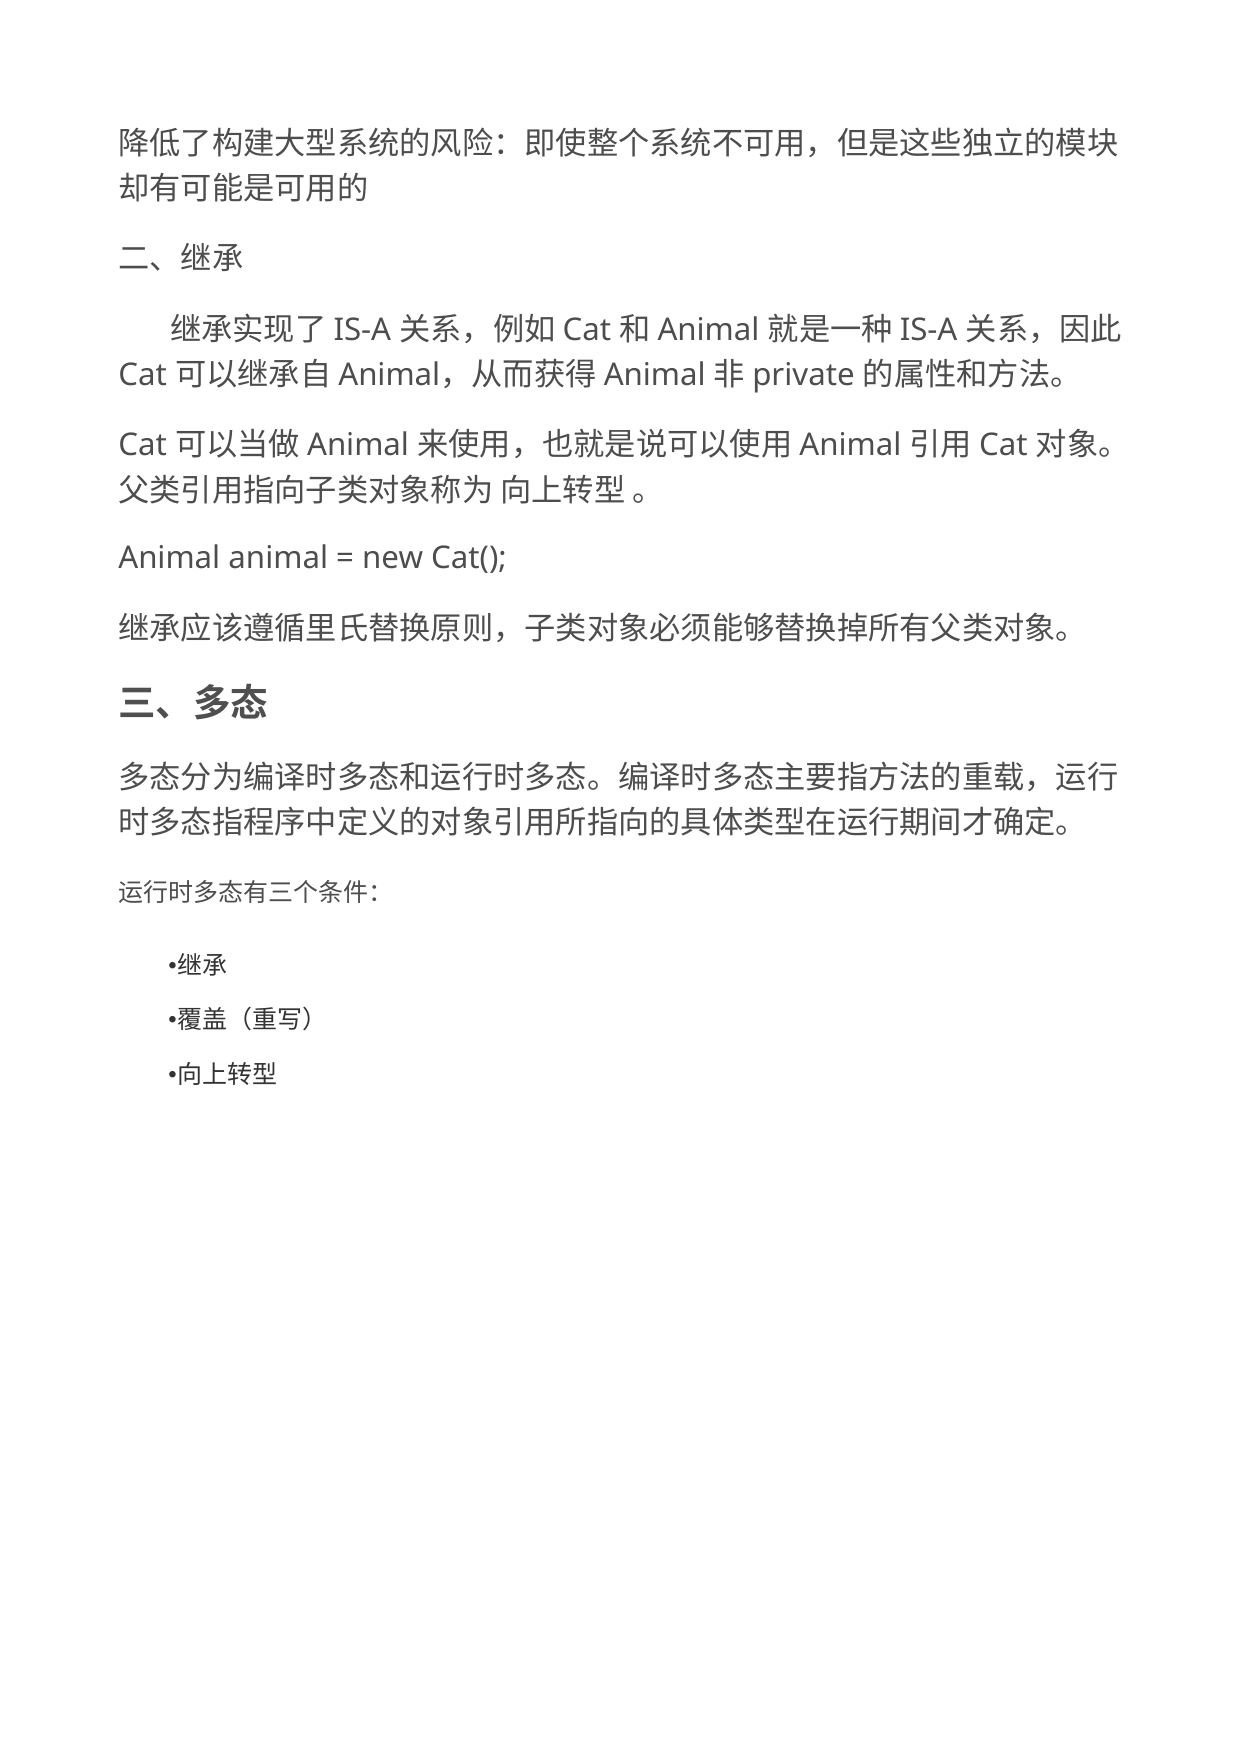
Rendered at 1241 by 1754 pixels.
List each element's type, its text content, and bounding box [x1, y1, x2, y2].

list 继承 [168, 946, 1122, 982]
text 运行时多态有三个条件： [118, 868, 1122, 908]
text 降低了构建大型系统的风险：即使整个系统不可用，但是这些独立的模块却有可能是可用的 [118, 118, 1122, 208]
list 覆盖（重写） [168, 1000, 1122, 1036]
text Animal animal = new Cat(); [118, 535, 1122, 578]
text 二、继承 [118, 233, 1122, 279]
text 继承实现了 IS-A 关系，例如 Cat 和 Animal 就是一种 IS-A 关系，因此 Cat 可以继承自 Animal，从而获得 Animal 非 private 的属性和方法。 [118, 304, 1122, 394]
subtitle 三、多态 [118, 673, 1122, 727]
text 多态分为编译时多态和运行时多态。编译时多态主要指方法的重载，运行时多态指程序中定义的对象引用所指向的具体类型在运行期间才确定。 [118, 752, 1122, 843]
text Cat 可以当做 Animal 来使用，也就是说可以使用 Animal 引用 Cat 对象。父类引用指向子类对象称为 向上转型 。 [118, 419, 1122, 510]
list 向上转型 [168, 1054, 1122, 1090]
text 继承应该遵循里氏替换原则，子类对象必须能够替换掉所有父类对象。 [118, 603, 1122, 648]
